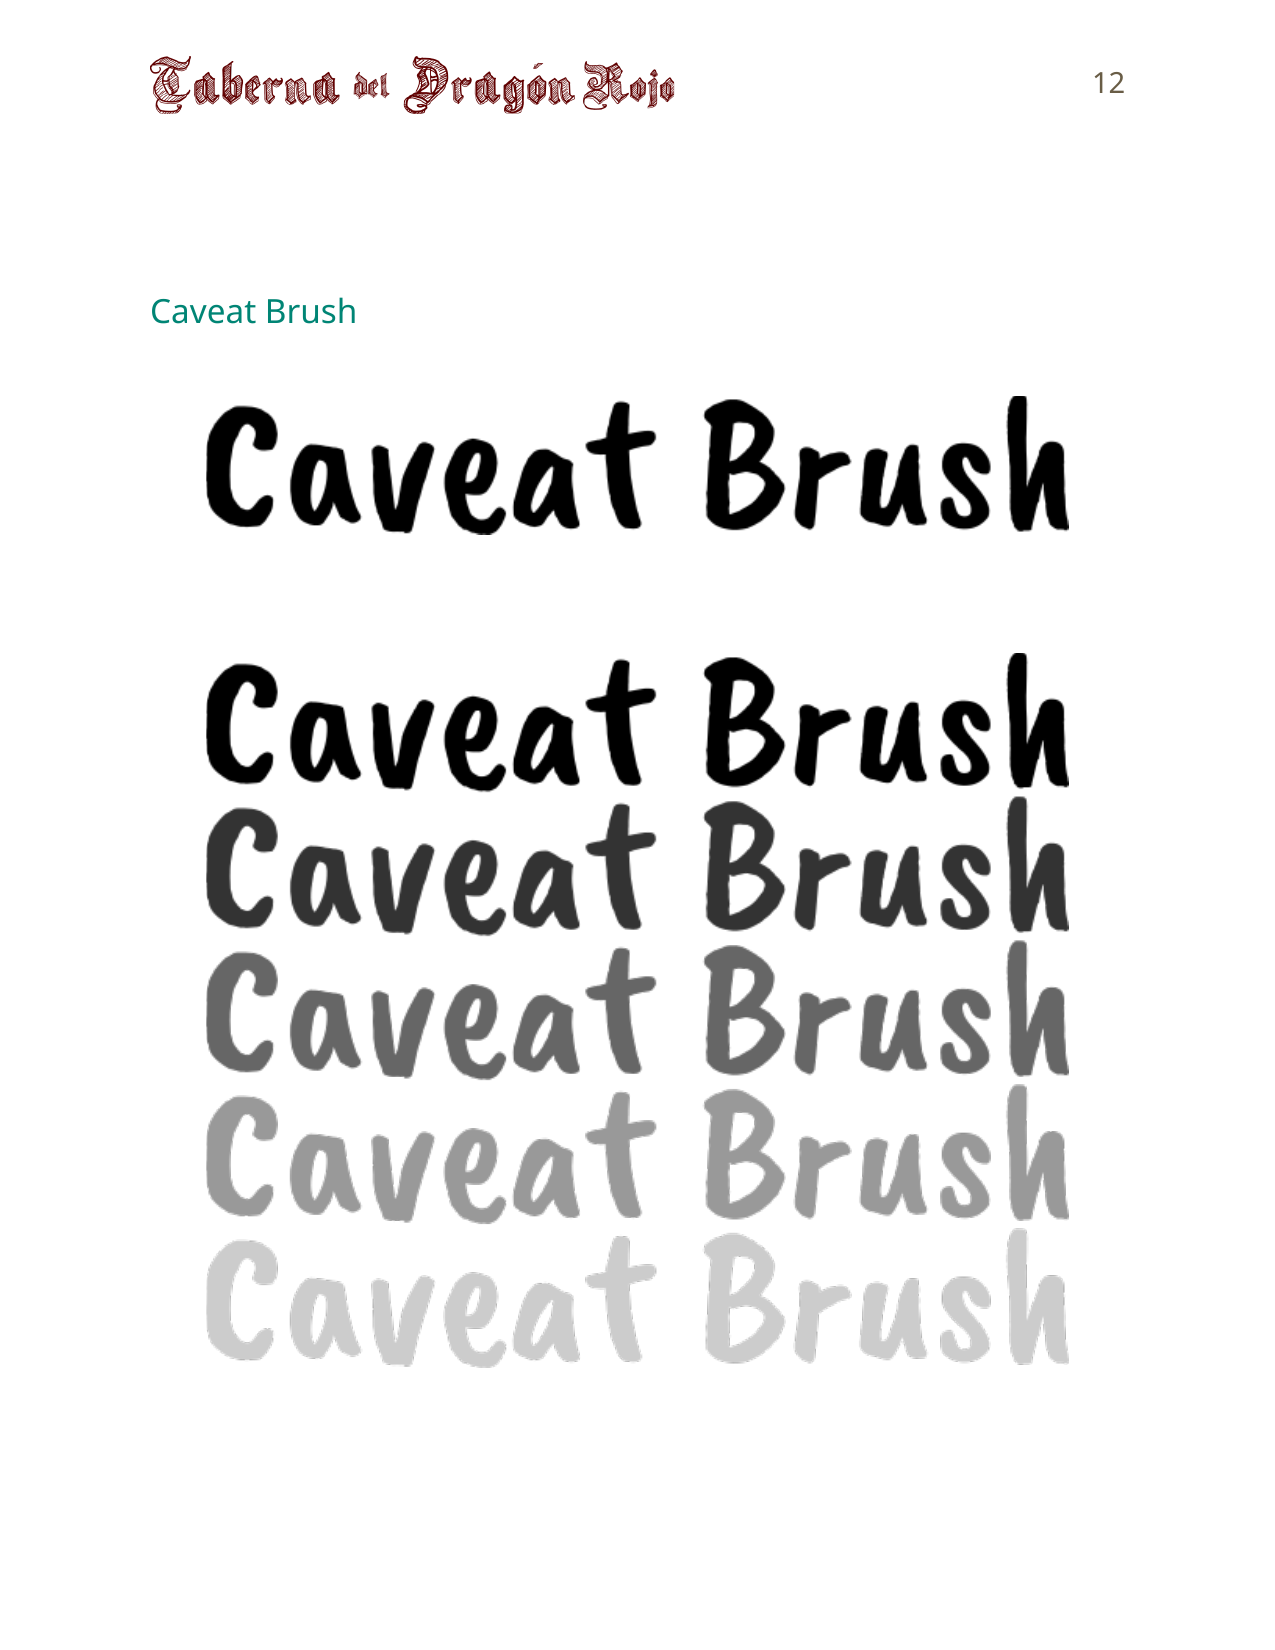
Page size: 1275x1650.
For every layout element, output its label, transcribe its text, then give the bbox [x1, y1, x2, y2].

picture [150, 56, 675, 114]
subtitle Caveat Brush [150, 288, 1125, 333]
picture [206, 653, 1069, 1368]
picture [206, 396, 1069, 535]
